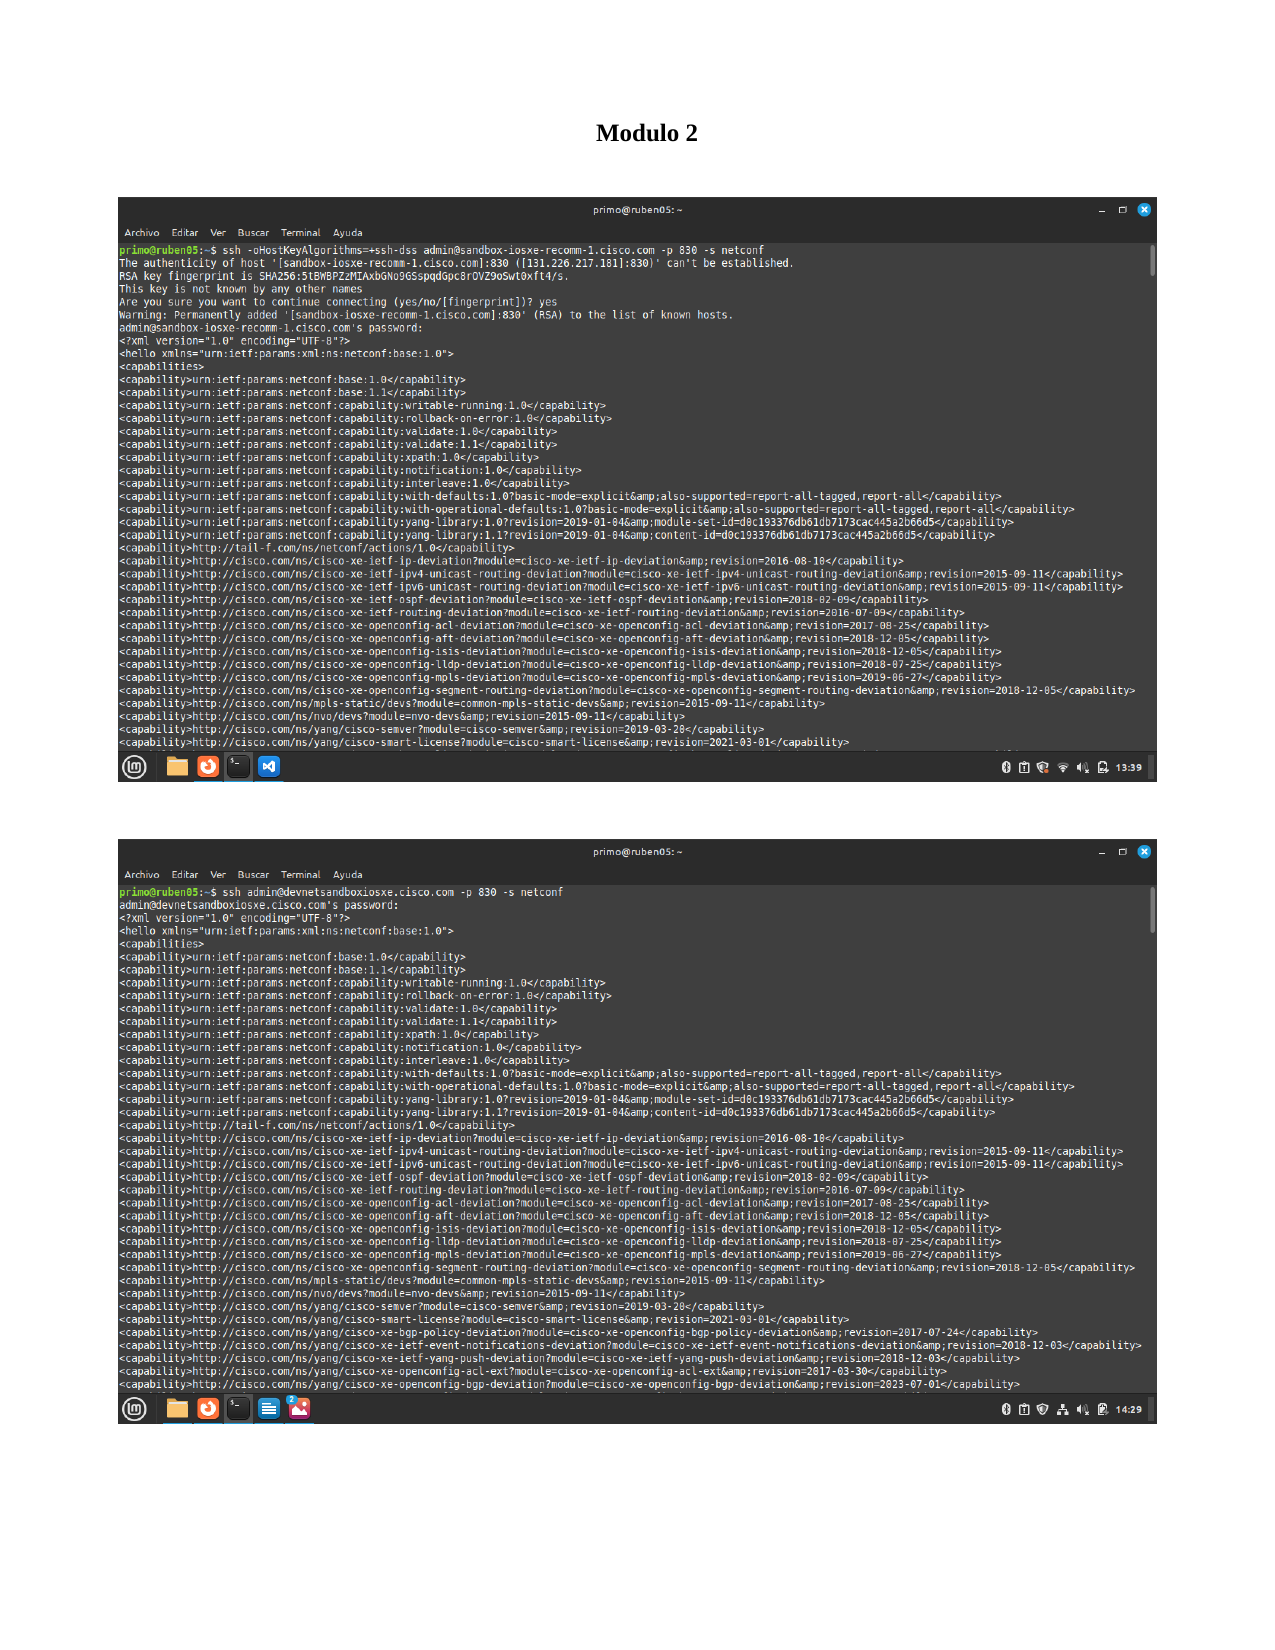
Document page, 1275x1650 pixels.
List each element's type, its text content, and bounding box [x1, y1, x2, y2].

picture [118, 839, 1157, 1424]
text Modulo 2 [118, 118, 1157, 147]
picture [118, 197, 1157, 782]
